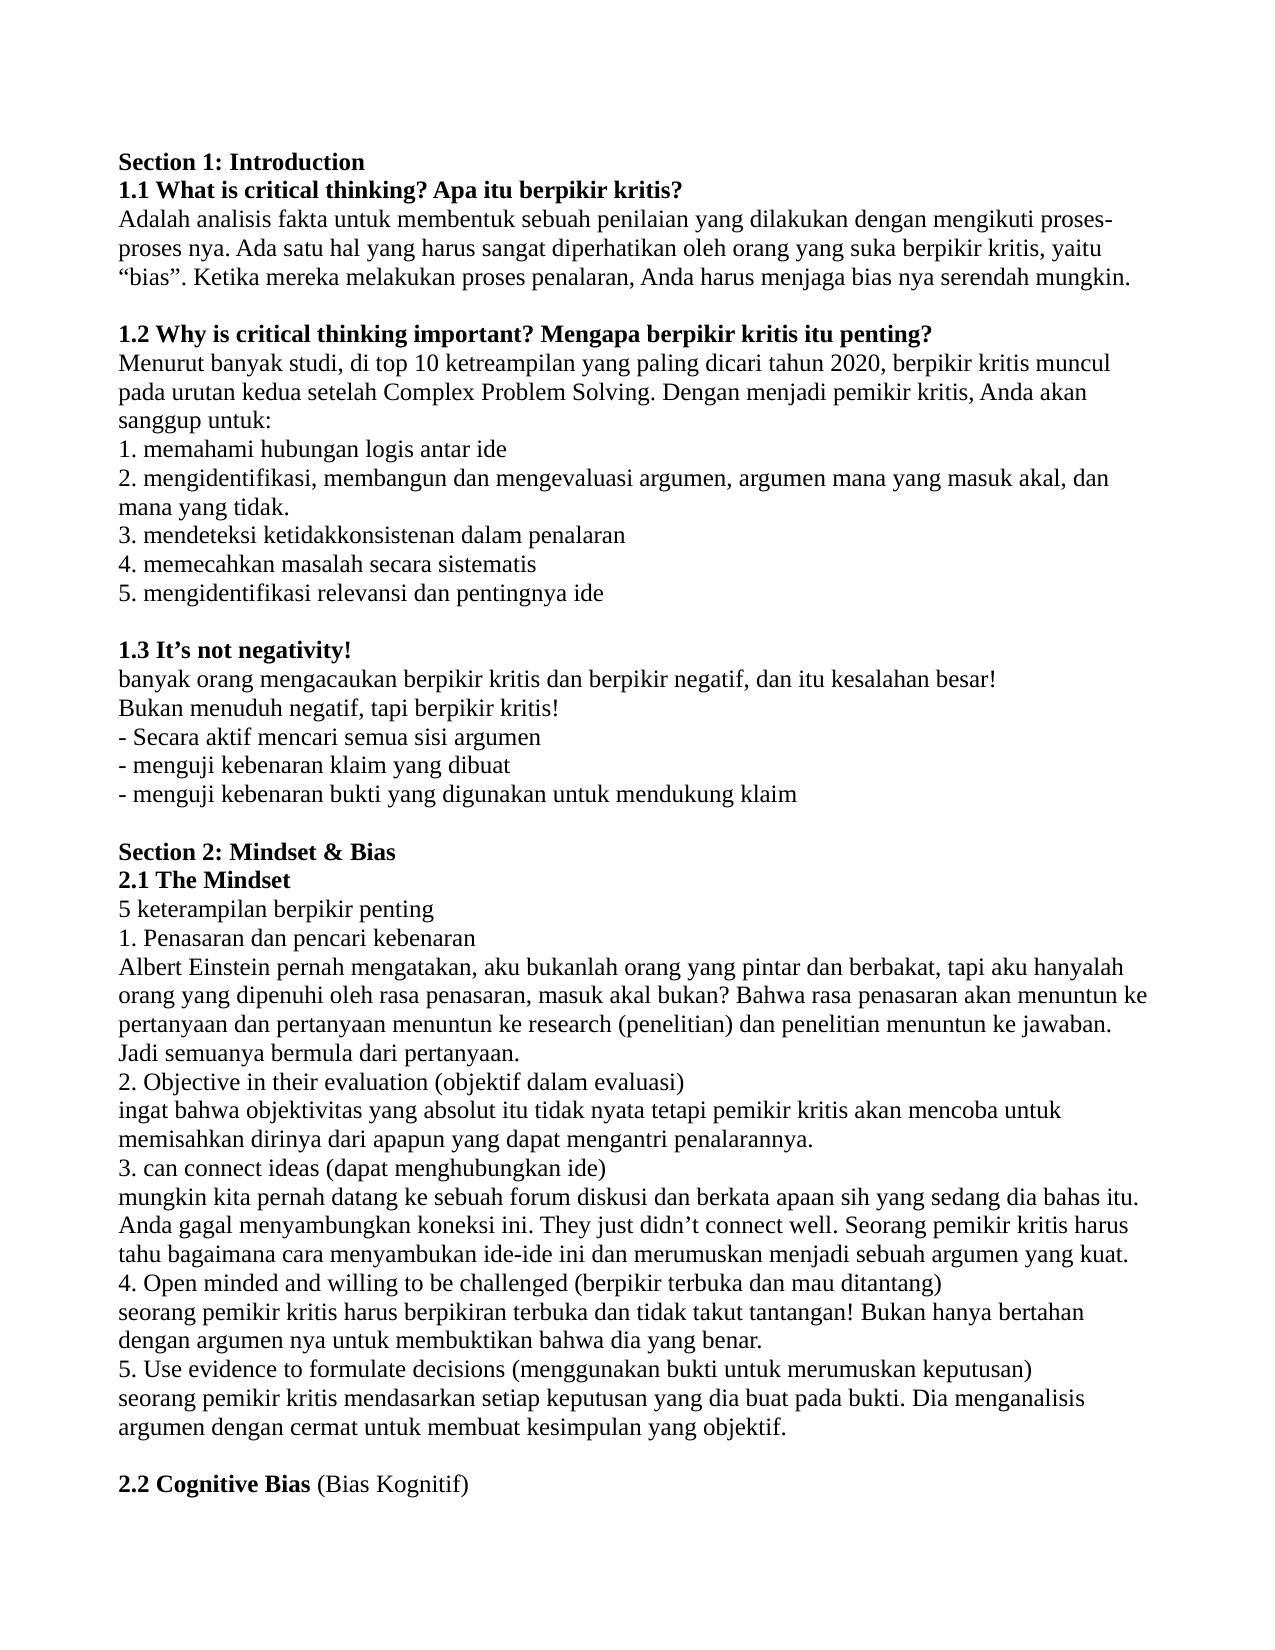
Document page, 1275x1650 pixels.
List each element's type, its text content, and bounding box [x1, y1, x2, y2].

text 4. memecahkan masalah secara sistematis [118, 549, 1157, 578]
text 2. Objective in their evaluation (objektif dalam evaluasi) [118, 1067, 1157, 1096]
text 1.1 What is critical thinking? Apa itu berpikir kritis? [118, 176, 1157, 204]
text seorang pemikir kritis mendasarkan setiap keputusan yang dia buat pada bukti. Dia menganalisis argumen dengan cermat untuk membuat kesimpulan yang objektif. [118, 1383, 1157, 1441]
text 3. mendeteksi ketidakkonsistenan dalam penalaran [118, 521, 1157, 549]
text 5 keterampilan berpikir penting [118, 894, 1157, 923]
text 3. can connect ideas (dapat menghubungkan ide) [118, 1153, 1157, 1182]
text ingat bahwa objektivitas yang absolut itu tidak nyata tetapi pemikir kritis akan mencoba untuk memisahkan dirinya dari apapun yang dapat mengantri penalarannya. [118, 1096, 1157, 1153]
text seorang pemikir kritis harus berpikiran terbuka dan tidak takut tantangan! Bukan hanya bertahan dengan argumen nya untuk membuktikan bahwa dia yang benar. [118, 1297, 1157, 1354]
text 1.3 It’s not negativity! [118, 636, 1157, 664]
text banyak orang mengacaukan berpikir kritis dan berpikir negatif, dan itu kesalahan besar! [118, 664, 1157, 693]
text Bukan menuduh negatif, tapi berpikir kritis! [118, 693, 1157, 722]
text mungkin kita pernah datang ke sebuah forum diskusi dan berkata apaan sih yang sedang dia bahas itu. Anda gagal menyambungkan koneksi ini. They just didn’t connect well. Seorang pemikir kritis harus tahu bagaimana cara menyambukan ide-ide ini dan merumuskan menjadi sebuah argumen yang kuat. [118, 1182, 1157, 1268]
text - menguji kebenaran klaim yang dibuat [118, 751, 1157, 779]
text Section 1: Introduction [118, 147, 1157, 176]
text 2.2 Cognitive Bias (Bias Kognitif) [118, 1469, 1157, 1498]
text 4. Open minded and willing to be challenged (berpikir terbuka dan mau ditantang) [118, 1268, 1157, 1297]
text 2.1 The Mindset [118, 866, 1157, 894]
text 1. memahami hubungan logis antar ide [118, 434, 1157, 463]
text Menurut banyak studi, di top 10 ketreampilan yang paling dicari tahun 2020, berpikir kritis muncul pada urutan kedua setelah Complex Problem Solving. Dengan menjadi pemikir kritis, Anda akan sanggup untuk: [118, 348, 1157, 434]
text Section 2: Mindset & Bias [118, 837, 1157, 866]
text Adalah analisis fakta untuk membentuk sebuah penilaian yang dilakukan dengan mengikuti proses-proses nya. Ada satu hal yang harus sangat diperhatikan oleh orang yang suka berpikir kritis, yaitu “bias”. Ketika mereka melakukan proses penalaran, Anda harus menjaga bias nya serendah mungkin. [118, 204, 1157, 291]
text 2. mengidentifikasi, membangun dan mengevaluasi argumen, argumen mana yang masuk akal, dan mana yang tidak. [118, 463, 1157, 521]
text 5. Use evidence to formulate decisions (menggunakan bukti untuk merumuskan keputusan) [118, 1354, 1157, 1383]
text Albert Einstein pernah mengatakan, aku bukanlah orang yang pintar dan berbakat, tapi aku hanyalah orang yang dipenuhi oleh rasa penasaran, masuk akal bukan? Bahwa rasa penasaran akan menuntun ke pertanyaan dan pertanyaan menuntun ke research (penelitian) dan penelitian menuntun ke jawaban. Jadi semuanya bermula dari pertanyaan. [118, 952, 1157, 1067]
text 5. mengidentifikasi relevansi dan pentingnya ide [118, 578, 1157, 607]
text - Secara aktif mencari semua sisi argumen [118, 722, 1157, 751]
text 1.2 Why is critical thinking important? Mengapa berpikir kritis itu penting? [118, 319, 1157, 348]
text - menguji kebenaran bukti yang digunakan untuk mendukung klaim [118, 779, 1157, 808]
text 1. Penasaran dan pencari kebenaran [118, 923, 1157, 952]
